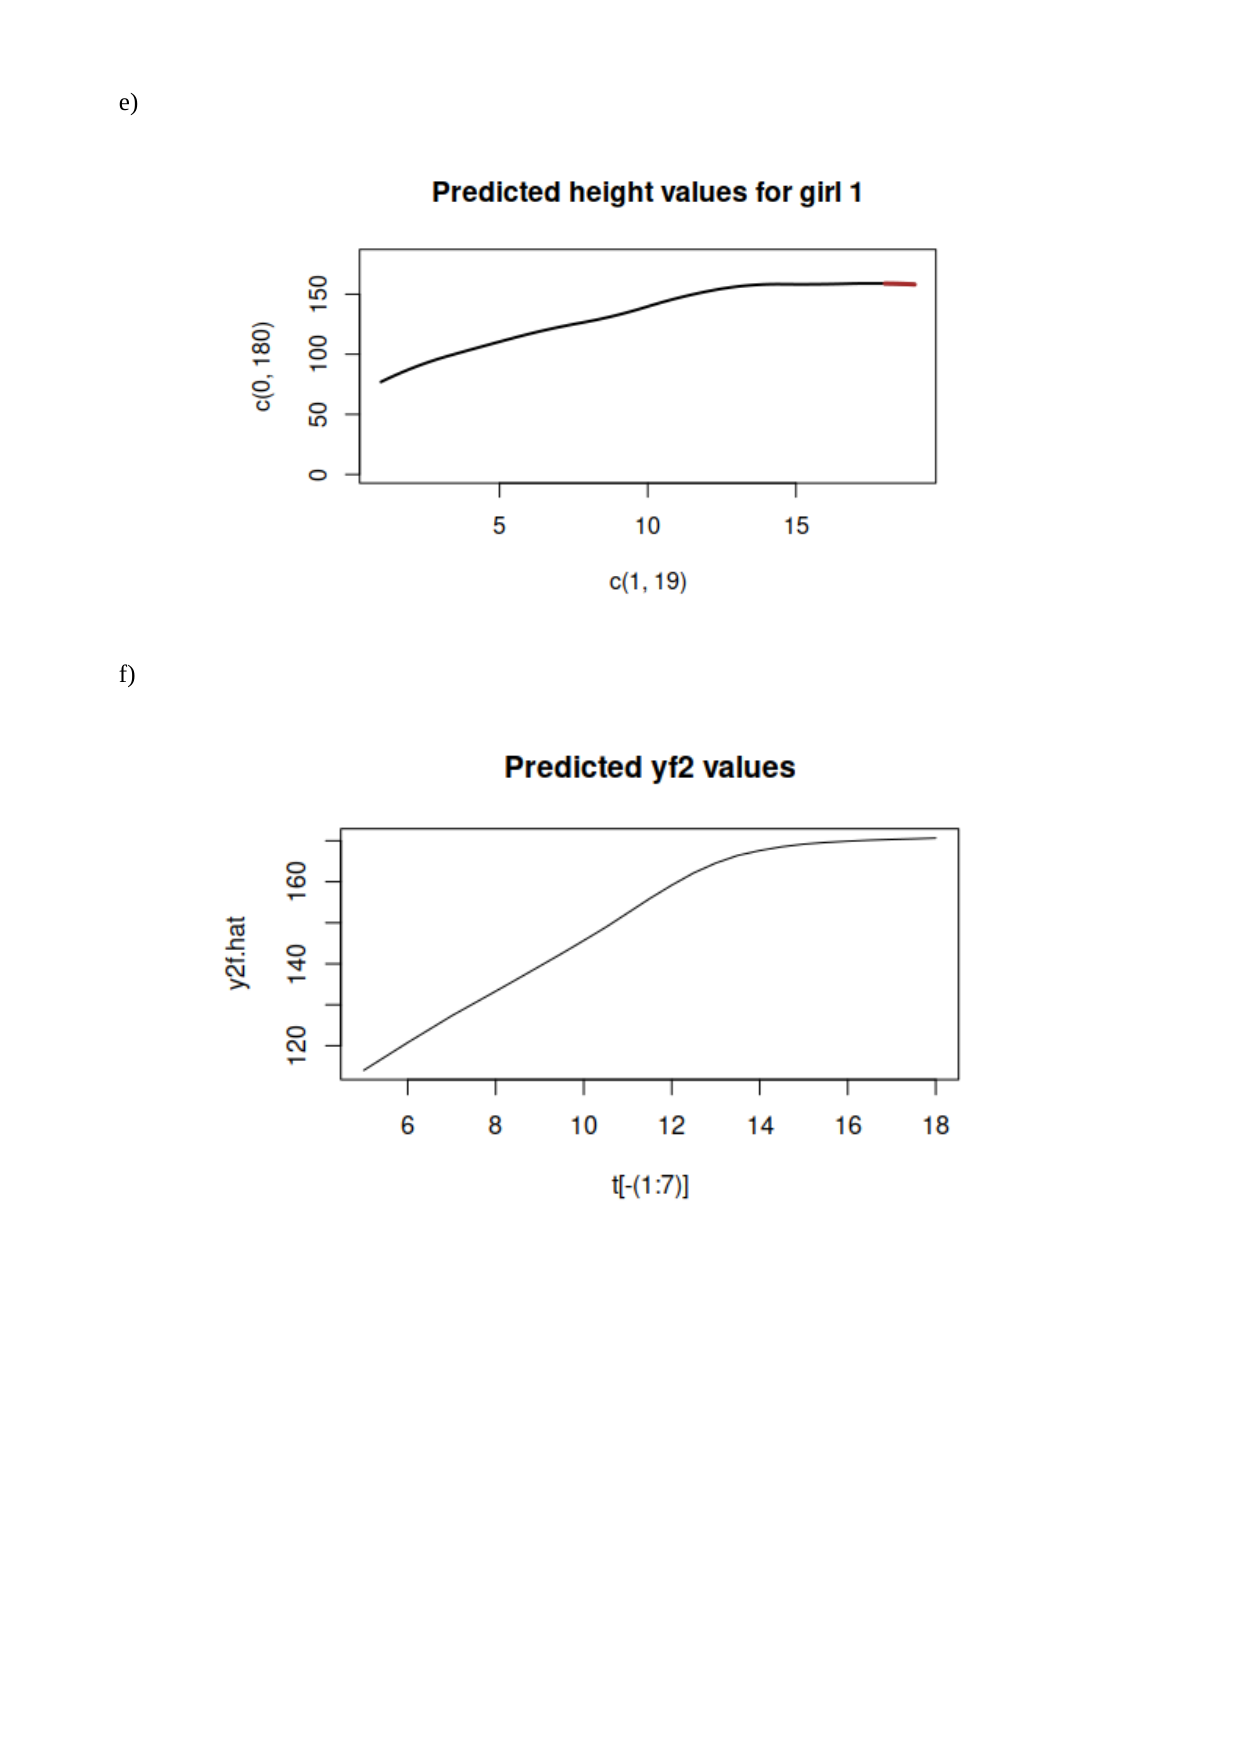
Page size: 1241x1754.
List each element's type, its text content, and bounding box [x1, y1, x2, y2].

picture [245, 135, 995, 626]
picture [218, 706, 1022, 1233]
text e) [119, 87, 1121, 116]
text f) [119, 659, 1121, 687]
